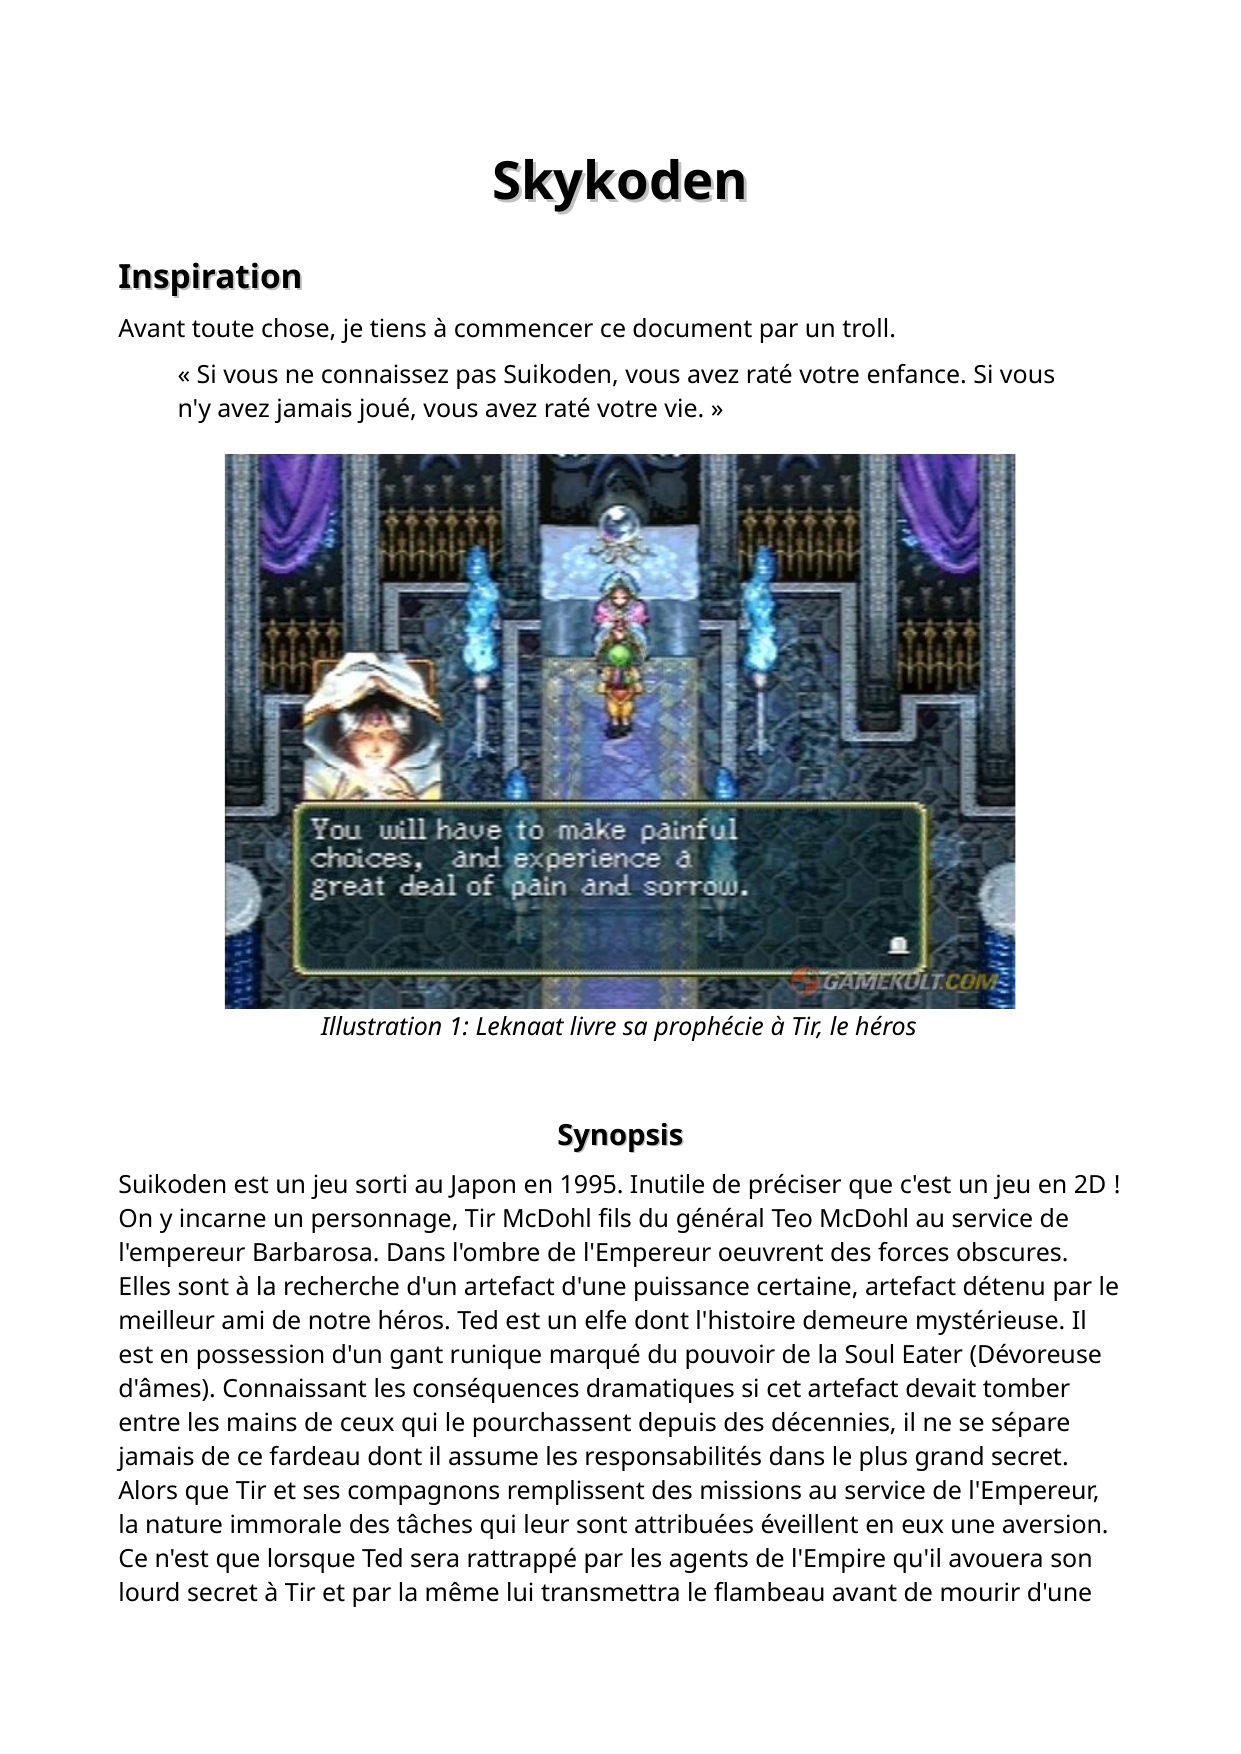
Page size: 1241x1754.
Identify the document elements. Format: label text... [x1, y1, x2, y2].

subtitle Synopsis [118, 1114, 1122, 1154]
picture [224, 454, 1016, 1009]
text Suikoden est un jeu sorti au Japon en 1995. Inutile de préciser que c'est un jeu en 2D ! On y incarne un personnage, Tir McDohl fils du général Teo McDohl au service de l'empereur Barbarosa. Dans l'ombre de l'Empereur oeuvrent des forces obscures. Elles sont à la recherche d'un artefact d'une puissance certaine, artefact détenu par le meilleur ami de notre héros. Ted est un elfe dont l'histoire demeure mystérieuse. Il est en possession d'un gant runique marqué du pouvoir de la Soul Eater (Dévoreuse d'âmes). Connaissant les conséquences dramatiques si cet artefact devait tomber entre les mains de ceux qui le pourchassent depuis des décennies, il ne se sépare jamais de ce fardeau dont il assume les responsabilités dans le plus grand secret. Alors que Tir et ses compagnons remplissent des missions au service de l'Empereur, la nature immorale des tâches qui leur sont attribuées éveillent en eux une aversion. Ce n'est que lorsque Ted sera rattrappé par les agents de l'Empire qu'il avouera son lourd secret à Tir et par la même lui transmettra le flambeau avant de mourir d'une [118, 1166, 1122, 1609]
text Avant toute chose, je tiens à commencer ce document par un troll. [118, 310, 1122, 344]
subtitle Inspiration [118, 252, 1122, 298]
text « Si vous ne connaissez pas Suikoden, vous avez raté votre enfance. Si vous n'y avez jamais joué, vous avez raté votre vie. » [177, 357, 1063, 425]
subtitle Skykoden [118, 143, 1122, 215]
text Illustration 1: Leknaat livre sa prophécie à Tir, le héros [225, 1009, 1015, 1042]
